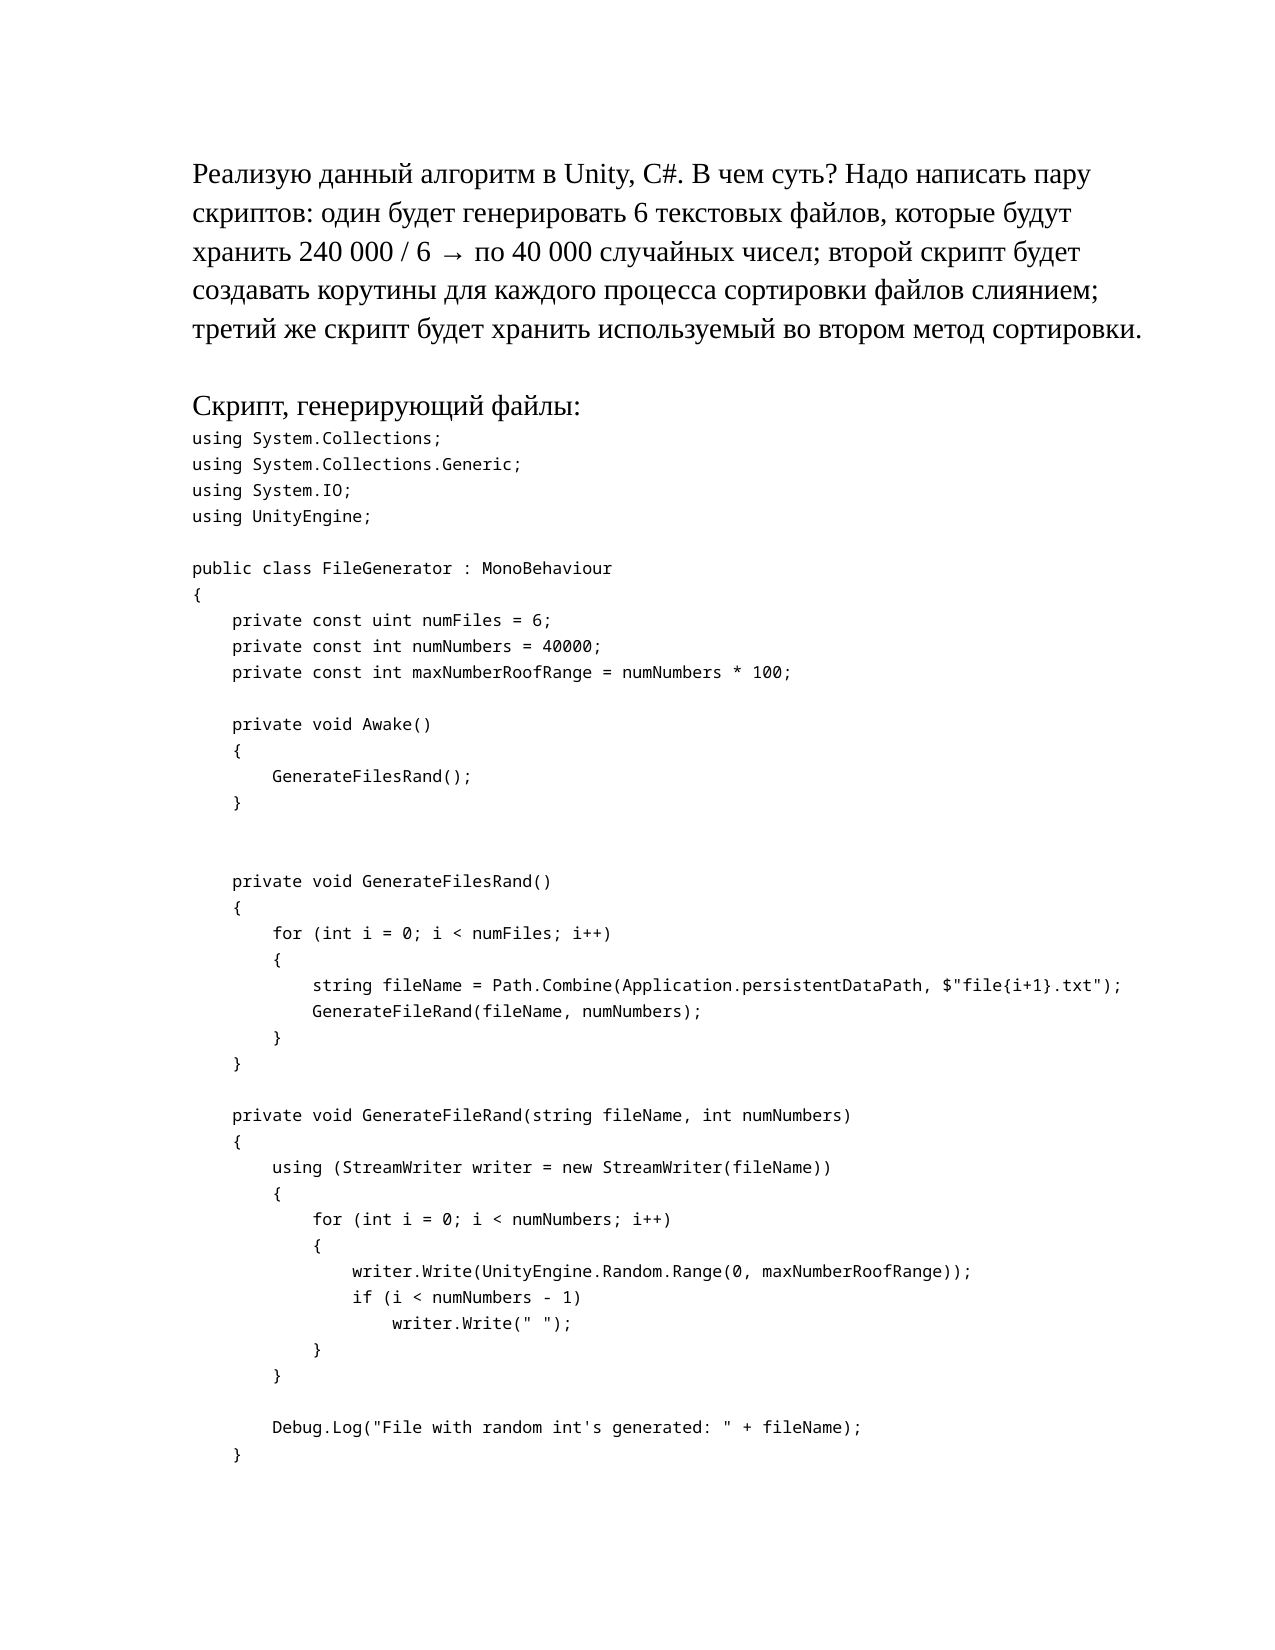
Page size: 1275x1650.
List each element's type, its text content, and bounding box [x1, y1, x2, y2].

text { [192, 1234, 1157, 1256]
text Реализую данный алгоритм в Unity, C#. В чем суть? Надо написать пару скриптов: один будет генерировать 6 текстовых файлов, которые будут хранить 240 000 / 6 → по 40 000 случайных чисел; второй скрипт будет создавать корутины для каждого процесса сортировки файлов слиянием; третий же скрипт будет хранить используемый во втором метод сортировки. [192, 157, 1157, 344]
text { [192, 583, 1157, 605]
text private void Awake() [192, 713, 1157, 736]
text private void GenerateFilesRand() [192, 869, 1157, 892]
text } [192, 1051, 1157, 1074]
text if (i < numNumbers - 1) [192, 1286, 1157, 1308]
text { [192, 1129, 1157, 1152]
text private const int numNumbers = 40000; [192, 635, 1157, 657]
text Debug.Log("File with random int's generated: " + fileName); [192, 1416, 1157, 1439]
text using UnityEngine; [192, 504, 1157, 527]
text for (int i = 0; i < numFiles; i++) [192, 921, 1157, 944]
text } [192, 1364, 1157, 1387]
text for (int i = 0; i < numNumbers; i++) [192, 1208, 1157, 1230]
text { [192, 895, 1157, 918]
text private const int maxNumberRoofRange = numNumbers * 100; [192, 661, 1157, 683]
text } [192, 791, 1157, 814]
text } [192, 1338, 1157, 1361]
text string fileName = Path.Combine(Application.persistentDataPath, $"file{i+1}.txt"); [192, 973, 1157, 996]
text using System.Collections; [192, 426, 1157, 449]
text { [192, 1182, 1157, 1204]
text private void GenerateFileRand(string fileName, int numNumbers) [192, 1103, 1157, 1126]
text { [192, 739, 1157, 762]
text using System.IO; [192, 478, 1157, 501]
text GenerateFileRand(fileName, numNumbers); [192, 999, 1157, 1022]
text writer.Write(UnityEngine.Random.Range(0, maxNumberRoofRange)); [192, 1260, 1157, 1282]
text } [192, 1025, 1157, 1048]
text public class FileGenerator : MonoBehaviour [192, 557, 1157, 579]
text private const uint numFiles = 6; [192, 609, 1157, 631]
text using System.Collections.Generic; [192, 452, 1157, 475]
text Скрипт, генерирующий файлы: [192, 388, 1157, 421]
text } [192, 1442, 1157, 1465]
text GenerateFilesRand(); [192, 765, 1157, 788]
text using (StreamWriter writer = new StreamWriter(fileName)) [192, 1156, 1157, 1178]
text { [192, 947, 1157, 970]
text writer.Write(" "); [192, 1312, 1157, 1334]
